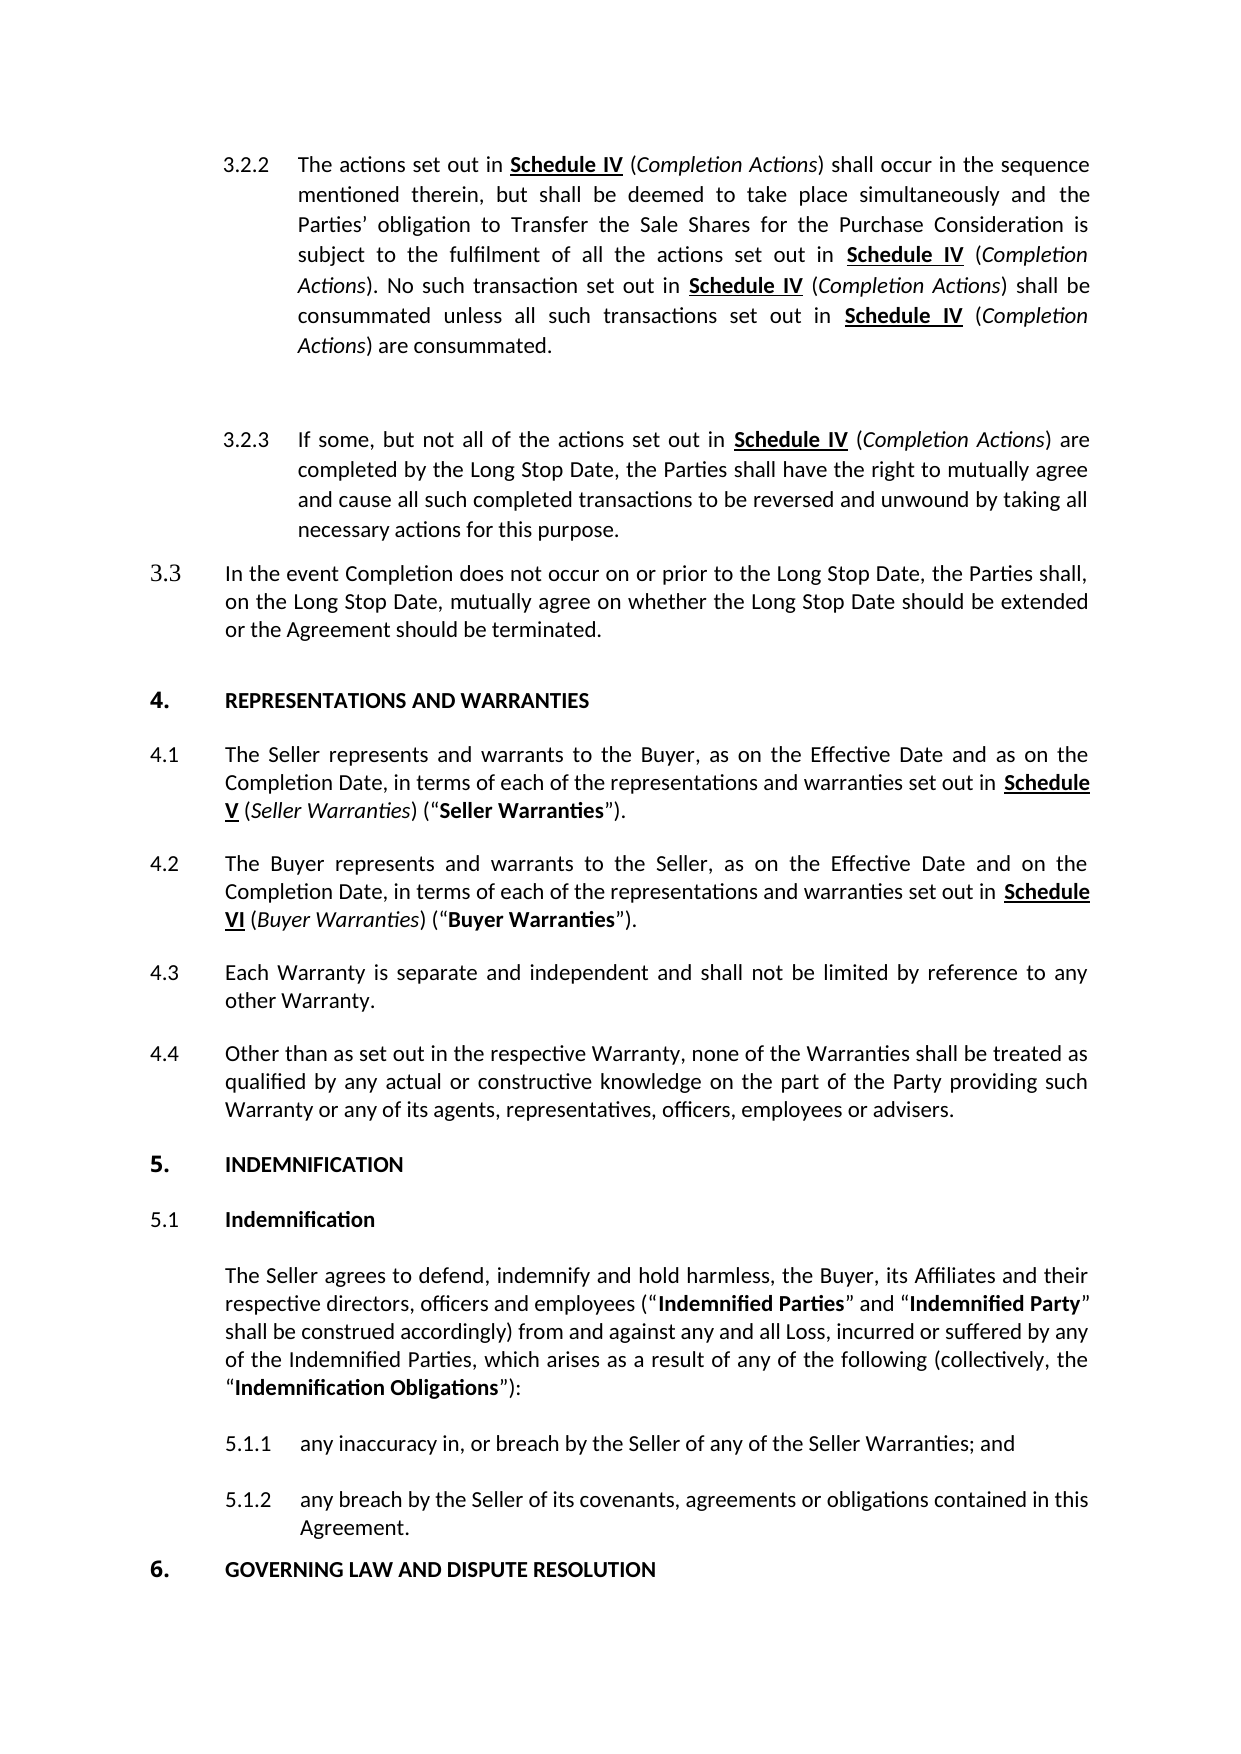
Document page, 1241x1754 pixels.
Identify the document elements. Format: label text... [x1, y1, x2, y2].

text 3.2.3 If some, but not all of the actions set out in Schedule IV (Completion Actions) are completed by the Long Stop Date, the Parties shall have the right to mutually agree and cause all such completed transactions to be reversed and unwound by taking all necessary actions for this purpose. [223, 425, 1090, 544]
subtitle any inaccuracy in, or breach by the Seller of any of the Seller Warranties; and [225, 1429, 1090, 1457]
subtitle any breach by the Seller of its covenants, agreements or obligations contained in this Agreement. [225, 1485, 1090, 1541]
text 3.2.2 The actions set out in Schedule IV (Completion Actions) shall occur in the sequence mentioned therein, but shall be deemed to take place simultaneously and the Parties’ obligation to Transfer the Sale Shares for the Purchase Consideration is subject to the fulfilment of all the actions set out in Schedule IV (Completion Actions). No such transaction set out in Schedule IV (Completion Actions) shall be consummated unless all such transactions set out in Schedule IV (Completion Actions) are consummated. [223, 150, 1090, 359]
text The Seller agrees to defend, indemnify and hold harmless, the Buyer, its Affiliates and their respective directors, officers and employees (“Indemnified Parties” and “Indemnified Party” shall be construed accordingly) from and against any and all Loss, incurred or suffered by any of the Indemnified Parties, which arises as a result of any of the following (collectively, the “Indemnification Obligations”): [225, 1261, 1090, 1401]
subtitle Other than as set out in the respective Warranty, none of the Warranties shall be treated as qualified by any actual or constructive knowledge on the part of the Party providing such Warranty or any of its agents, representatives, officers, employees or advisers. [150, 1039, 1090, 1123]
subtitle Representations and Warranties [150, 684, 1090, 715]
subtitle Indemnification [150, 1148, 1090, 1180]
subtitle The Seller represents and warrants to the Buyer, as on the Effective Date and as on the Completion Date, in terms of each of the representations and warranties set out in Schedule V (Seller Warranties) (“Seller Warranties”). [150, 740, 1090, 824]
subtitle GOVERNING LAW AND DISPUTE RESOLUTION [150, 1553, 1090, 1585]
subtitle Indemnification [150, 1205, 1090, 1233]
list In the event Completion does not occur on or prior to the Long Stop Date, the Parties shall, on the Long Stop Date, mutually agree on whether the Long Stop Date should be extended or the Agreement should be terminated. [150, 558, 1090, 643]
subtitle Each Warranty is separate and independent and shall not be limited by reference to any other Warranty. [150, 958, 1090, 1014]
subtitle The Buyer represents and warrants to the Seller, as on the Effective Date and on the Completion Date, in terms of each of the representations and warranties set out in Schedule VI (Buyer Warranties) (“Buyer Warranties”). [150, 849, 1090, 933]
